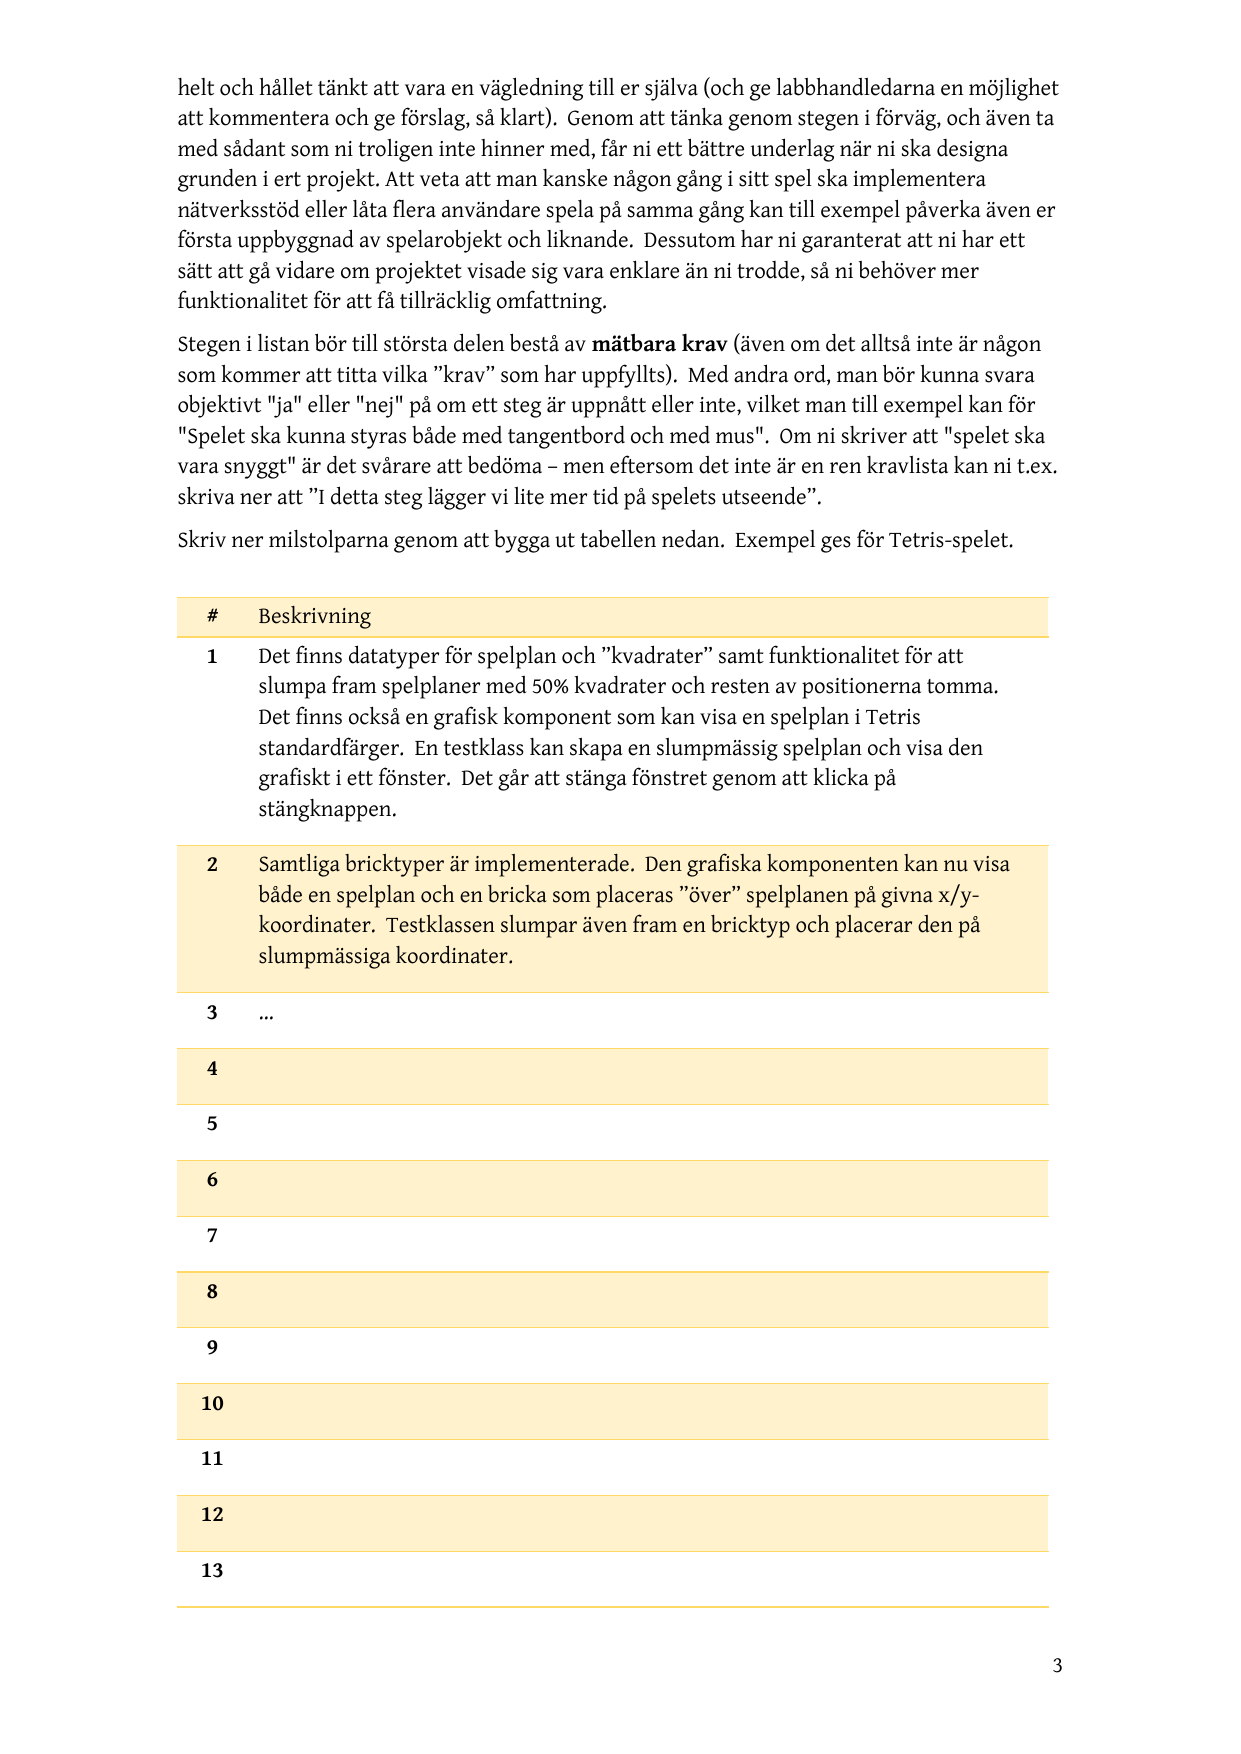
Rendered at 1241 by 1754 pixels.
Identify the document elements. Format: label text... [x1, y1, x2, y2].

table_cell Det finns datatyper för spelplan och ”kvadrater” samt funktionalitet för att slumpa fram spelplaner med 50% kvadrater och resten av positionerna tomma. Det finns också en grafisk komponent som kan visa en spelplan i Tetris standardfärger. En testklass kan skapa en slumpmässig spelplan och visa den grafiskt i ett fönster. Det går att stänga fönstret genom att klicka på stängknappen. [247, 638, 1048, 845]
table_cell [247, 1049, 1048, 1104]
table_cell [247, 1440, 1048, 1495]
table_cell 8 [177, 1273, 247, 1327]
table_cell [247, 1105, 1048, 1160]
table_cell [247, 1552, 1048, 1606]
table_cell [247, 1384, 1048, 1439]
table_cell Samtliga bricktyper är implementerade. Den grafiska komponenten kan nu visa både en spelplan och en bricka som placeras ”över” spelplanen på givna x/y-koordinater. Testklassen slumpar även fram en bricktyp och placerar den på slumpmässiga koordinater. [247, 846, 1048, 992]
table_cell [247, 1328, 1048, 1383]
text Stegen i listan bör till största delen bestå av mätbara krav (även om det alltså inte är någon som kommer att titta vilka ”krav” som har uppfyllts). Med andra ord, man bör kunna svara objektivt "ja" eller "nej" på om ett steg är uppnått eller inte, vilket man till exempel kan för "Spelet ska kunna styras både med tangentbord och med mus". Om ni skriver att "spelet ska vara snyggt" är det svårare att bedöma – men eftersom det inte är en ren kravlista kan ni t.ex. skriva ner att ”I detta steg lägger vi lite mer tid på spelets utseende”. [177, 332, 1063, 511]
table_cell 13 [177, 1552, 247, 1606]
table_header Beskrivning [247, 598, 1048, 636]
table_cell [247, 1161, 1048, 1216]
text Skriv ner milstolparna genom att bygga ut tabellen nedan. Exempel ges för Tetris-spelet. [177, 527, 1063, 554]
table_cell [247, 1496, 1048, 1551]
table_cell 1 [177, 638, 247, 845]
table_cell … [247, 993, 1048, 1048]
table_cell 9 [177, 1328, 247, 1383]
table_cell 12 [177, 1496, 247, 1551]
table_cell 5 [177, 1105, 247, 1160]
text helt och hållet tänkt att vara en vägledning till er själva (och ge labbhandledarna en möjlighet att kommentera och ge förslag, så klart). Genom att tänka genom stegen i förväg, och även ta med sådant som ni troligen inte hinner med, får ni ett bättre underlag när ni ska designa grunden i ert projekt. Att veta att man kanske någon gång i sitt spel ska implementera nätverksstöd eller låta flera användare spela på samma gång kan till exempel påverka även er första uppbyggnad av spelarobjekt och liknande. Dessutom har ni garanterat att ni har ett sätt att gå vidare om projektet visade sig vara enklare än ni trodde, så ni behöver mer funktionalitet för att få tillräcklig omfattning. [177, 75, 1063, 315]
table_cell 3 [177, 993, 247, 1048]
table_cell 11 [177, 1440, 247, 1495]
table_header # [177, 598, 247, 636]
table_cell 2 [177, 846, 247, 992]
table_cell 7 [177, 1217, 247, 1271]
table_cell 4 [177, 1049, 247, 1104]
table_cell 10 [177, 1384, 247, 1439]
table_cell [247, 1217, 1048, 1271]
table_cell 6 [177, 1161, 247, 1216]
table_cell [247, 1273, 1048, 1327]
